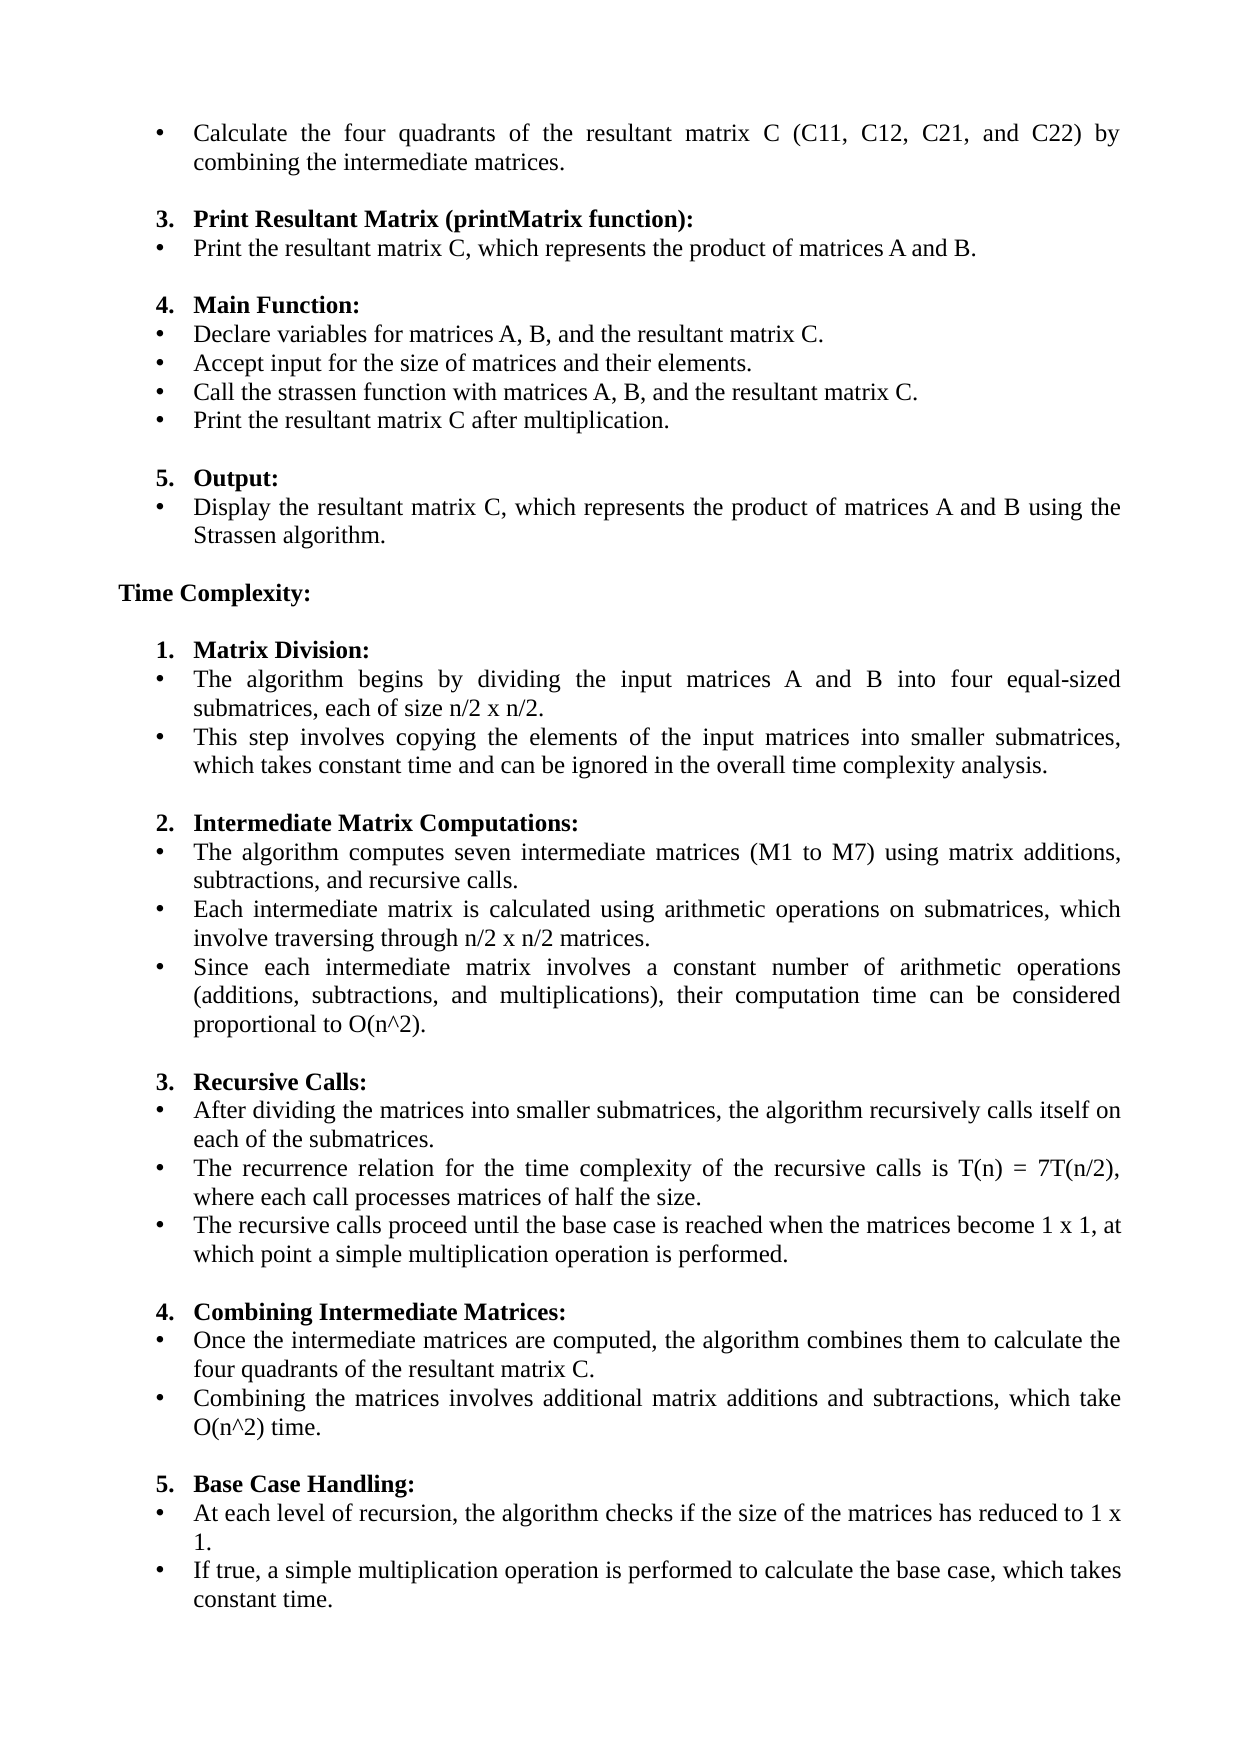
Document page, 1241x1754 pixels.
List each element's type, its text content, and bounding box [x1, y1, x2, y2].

list Combining the matrices involves additional matrix additions and subtractions, which take O(n^2) time. [156, 1383, 1122, 1441]
list Calculate the four quadrants of the resultant matrix C (C11, C12, C21, and C22) by combining the intermediate matrices. [156, 118, 1122, 176]
list The algorithm begins by dividing the input matrices A and B into four equal-sized submatrices, each of size n/2 x n/2. [156, 664, 1122, 722]
list Declare variables for matrices A, B, and the resultant matrix C. [156, 319, 1122, 348]
list Each intermediate matrix is calculated using arithmetic operations on submatrices, which involve traversing through n/2 x n/2 matrices. [156, 894, 1122, 952]
list The recurrence relation for the time complexity of the recursive calls is T(n) = 7T(n/2), where each call processes matrices of half the size. [156, 1153, 1122, 1211]
list Since each intermediate matrix involves a constant number of arithmetic operations (additions, subtractions, and multiplications), their computation time can be considered proportional to O(n^2). [156, 952, 1122, 1038]
list Once the intermediate matrices are computed, the algorithm combines them to calculate the four quadrants of the resultant matrix C. [156, 1326, 1122, 1383]
list Intermediate Matrix Computations: [156, 808, 1122, 837]
list After dividing the matrices into smaller submatrices, the algorithm recursively calls itself on each of the submatrices. [156, 1096, 1122, 1153]
list Print Resultant Matrix (printMatrix function): [156, 204, 1122, 233]
list Combining Intermediate Matrices: [156, 1297, 1122, 1326]
list The algorithm computes seven intermediate matrices (M1 to M7) using matrix additions, subtractions, and recursive calls. [156, 837, 1122, 894]
list The recursive calls proceed until the base case is reached when the matrices become 1 x 1, at which point a simple multiplication operation is performed. [156, 1211, 1122, 1268]
list Matrix Division: [156, 636, 1122, 664]
list Display the resultant matrix C, which represents the product of matrices A and B using the Strassen algorithm. [156, 492, 1122, 549]
list This step involves copying the elements of the input matrices into smaller submatrices, which takes constant time and can be ignored in the overall time complexity analysis. [156, 722, 1122, 779]
text Time Complexity: [118, 578, 1122, 607]
list Output: [156, 463, 1122, 492]
list At each level of recursion, the algorithm checks if the size of the matrices has reduced to 1 x 1. [156, 1498, 1122, 1556]
list Recursive Calls: [156, 1067, 1122, 1096]
list Accept input for the size of matrices and their elements. [156, 348, 1122, 377]
list If true, a simple multiplication operation is performed to calculate the base case, which takes constant time. [156, 1556, 1122, 1613]
list Base Case Handling: [156, 1469, 1122, 1498]
list Print the resultant matrix C, which represents the product of matrices A and B. [156, 233, 1122, 262]
list Print the resultant matrix C after multiplication. [156, 406, 1122, 434]
list Call the strassen function with matrices A, B, and the resultant matrix C. [156, 377, 1122, 406]
list Main Function: [156, 291, 1122, 319]
